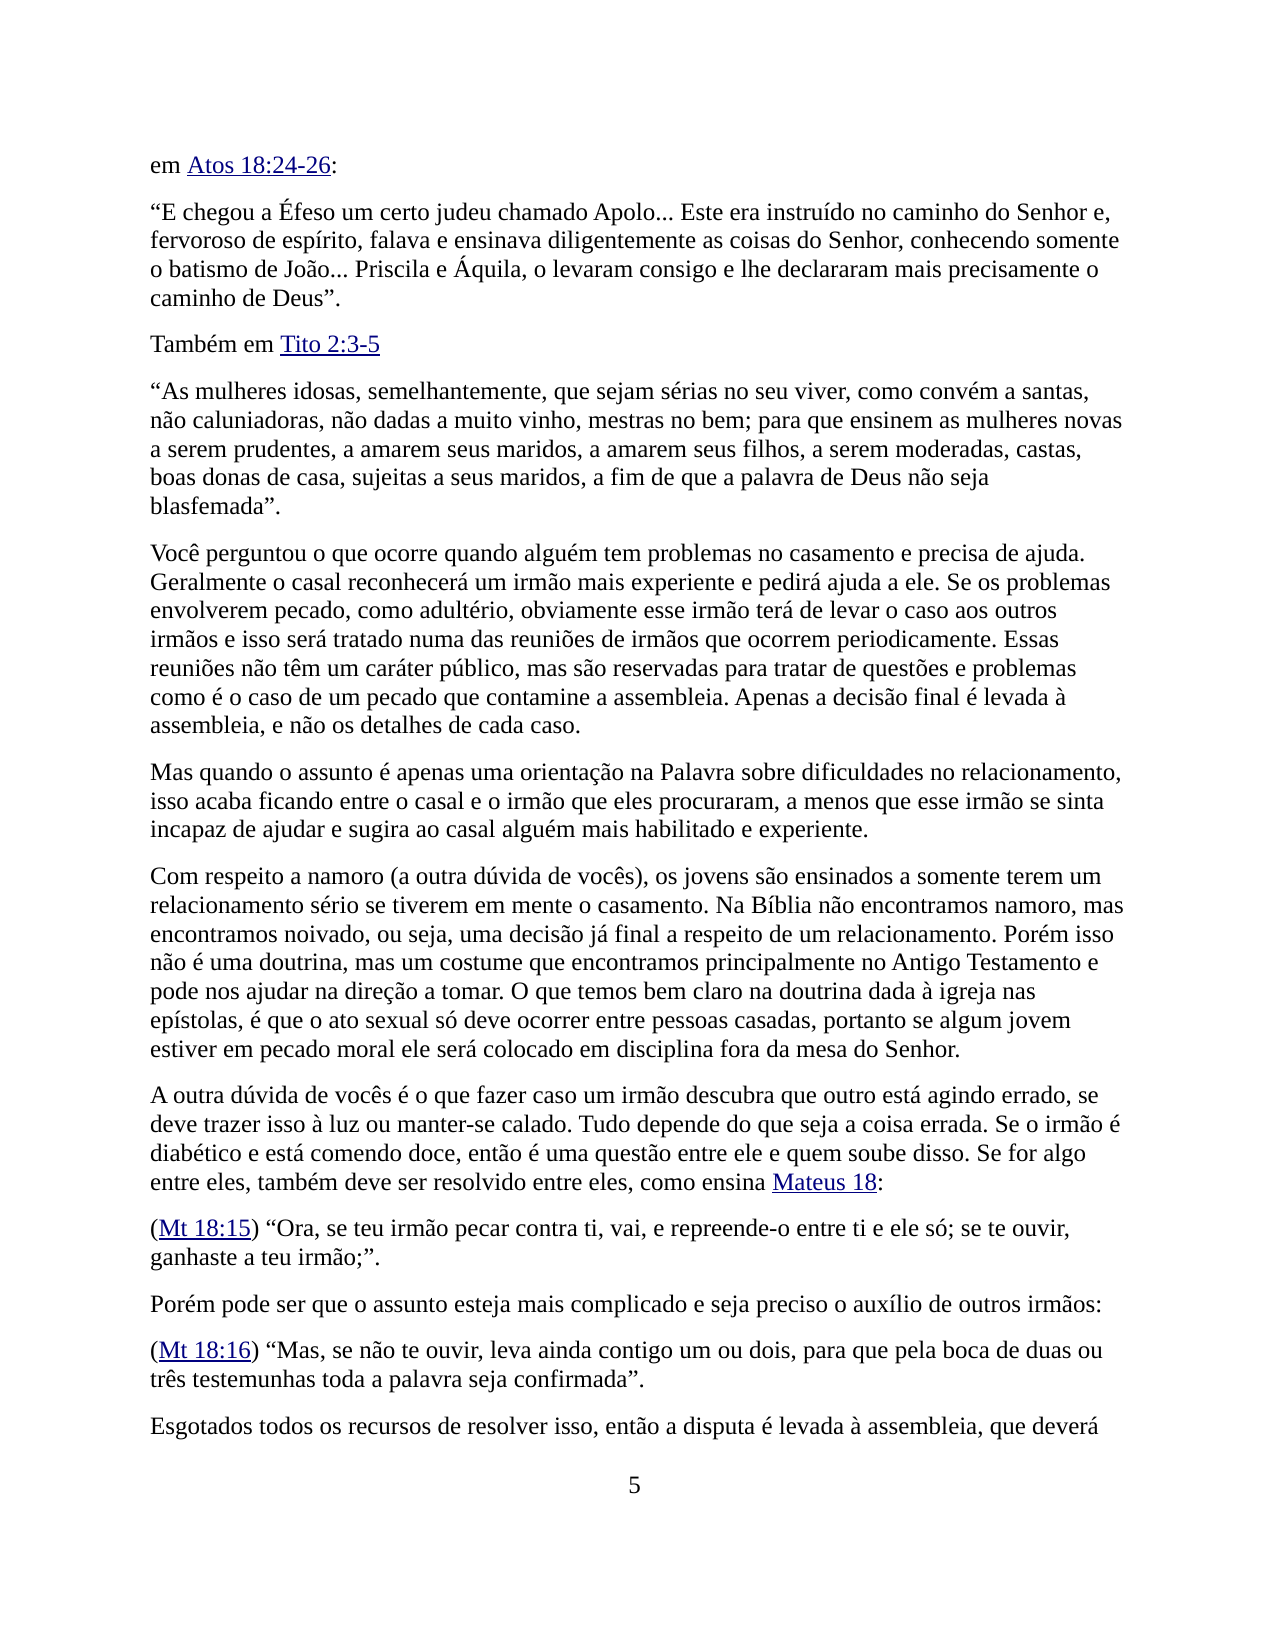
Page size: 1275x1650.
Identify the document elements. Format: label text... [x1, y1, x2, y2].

text Esgotados todos os recursos de resolver isso, então a disputa é levada à assembleia, que deverá [150, 1411, 1125, 1439]
text A outra dúvida de vocês é o que fazer caso um irmão descubra que outro está agindo errado, se deve trazer isso à luz ou manter-se calado. Tudo depende do que seja a coisa errada. Se o irmão é diabético e está comendo doce, então é uma questão entre ele e quem soube disso. Se for algo entre eles, também deve ser resolvido entre eles, como ensina Mateus 18: [150, 1080, 1125, 1195]
text (Mt 18:16) “Mas, se não te ouvir, leva ainda contigo um ou dois, para que pela boca de duas ou três testemunhas toda a palavra seja confirmada”. [150, 1335, 1125, 1393]
text em Atos 18:24-26: [150, 150, 1125, 179]
text Mas quando o assunto é apenas uma orientação na Palavra sobre dificuldades no relacionamento, isso acaba ficando entre o casal e o irmão que eles procuraram, a menos que esse irmão se sinta incapaz de ajudar e sugira ao casal alguém mais habilitado e experiente. [150, 757, 1125, 843]
text (Mt 18:15) “Ora, se teu irmão pecar contra ti, vai, e repreende-o entre ti e ele só; se te ouvir, ganhaste a teu irmão;”. [150, 1213, 1125, 1271]
text Porém pode ser que o assunto esteja mais complicado e seja preciso o auxílio de outros irmãos: [150, 1289, 1125, 1317]
text Também em Tito 2:3-5 [150, 329, 1125, 358]
text Você perguntou o que ocorre quando alguém tem problemas no casamento e precisa de ajuda. Geralmente o casal reconhecerá um irmão mais experiente e pedirá ajuda a ele. Se os problemas envolverem pecado, como adultério, obviamente esse irmão terá de levar o caso aos outros irmãos e isso será tratado numa das reuniões de irmãos que ocorrem periodicamente. Essas reuniões não têm um caráter público, mas são reservadas para tratar de questões e problemas como é o caso de um pecado que contamine a assembleia. Apenas a decisão final é levada à assembleia, e não os detalhes de cada caso. [150, 538, 1125, 739]
text “E chegou a Éfeso um certo judeu chamado Apolo... Este era instruído no caminho do Senhor e, fervoroso de espírito, falava e ensinava diligentemente as coisas do Senhor, conhecendo somente o batismo de João... Priscila e Áquila, o levaram consigo e lhe declararam mais precisamente o caminho de Deus”. [150, 197, 1125, 312]
text “As mulheres idosas, semelhantemente, que sejam sérias no seu viver, como convém a santas, não caluniadoras, não dadas a muito vinho, mestras no bem; para que ensinem as mulheres novas a serem prudentes, a amarem seus maridos, a amarem seus filhos, a serem moderadas, castas, boas donas de casa, sujeitas a seus maridos, a fim de que a palavra de Deus não seja blasfemada”. [150, 376, 1125, 520]
text Com respeito a namoro (a outra dúvida de vocês), os jovens são ensinados a somente terem um relacionamento sério se tiverem em mente o casamento. Na Bíblia não encontramos namoro, mas encontramos noivado, ou seja, uma decisão já final a respeito de um relacionamento. Porém isso não é uma doutrina, mas um costume que encontramos principalmente no Antigo Testamento e pode nos ajudar na direção a tomar. O que temos bem claro na doutrina dada à igreja nas epístolas, é que o ato sexual só deve ocorrer entre pessoas casadas, portanto se algum jovem estiver em pecado moral ele será colocado em disciplina fora da mesa do Senhor. [150, 861, 1125, 1062]
